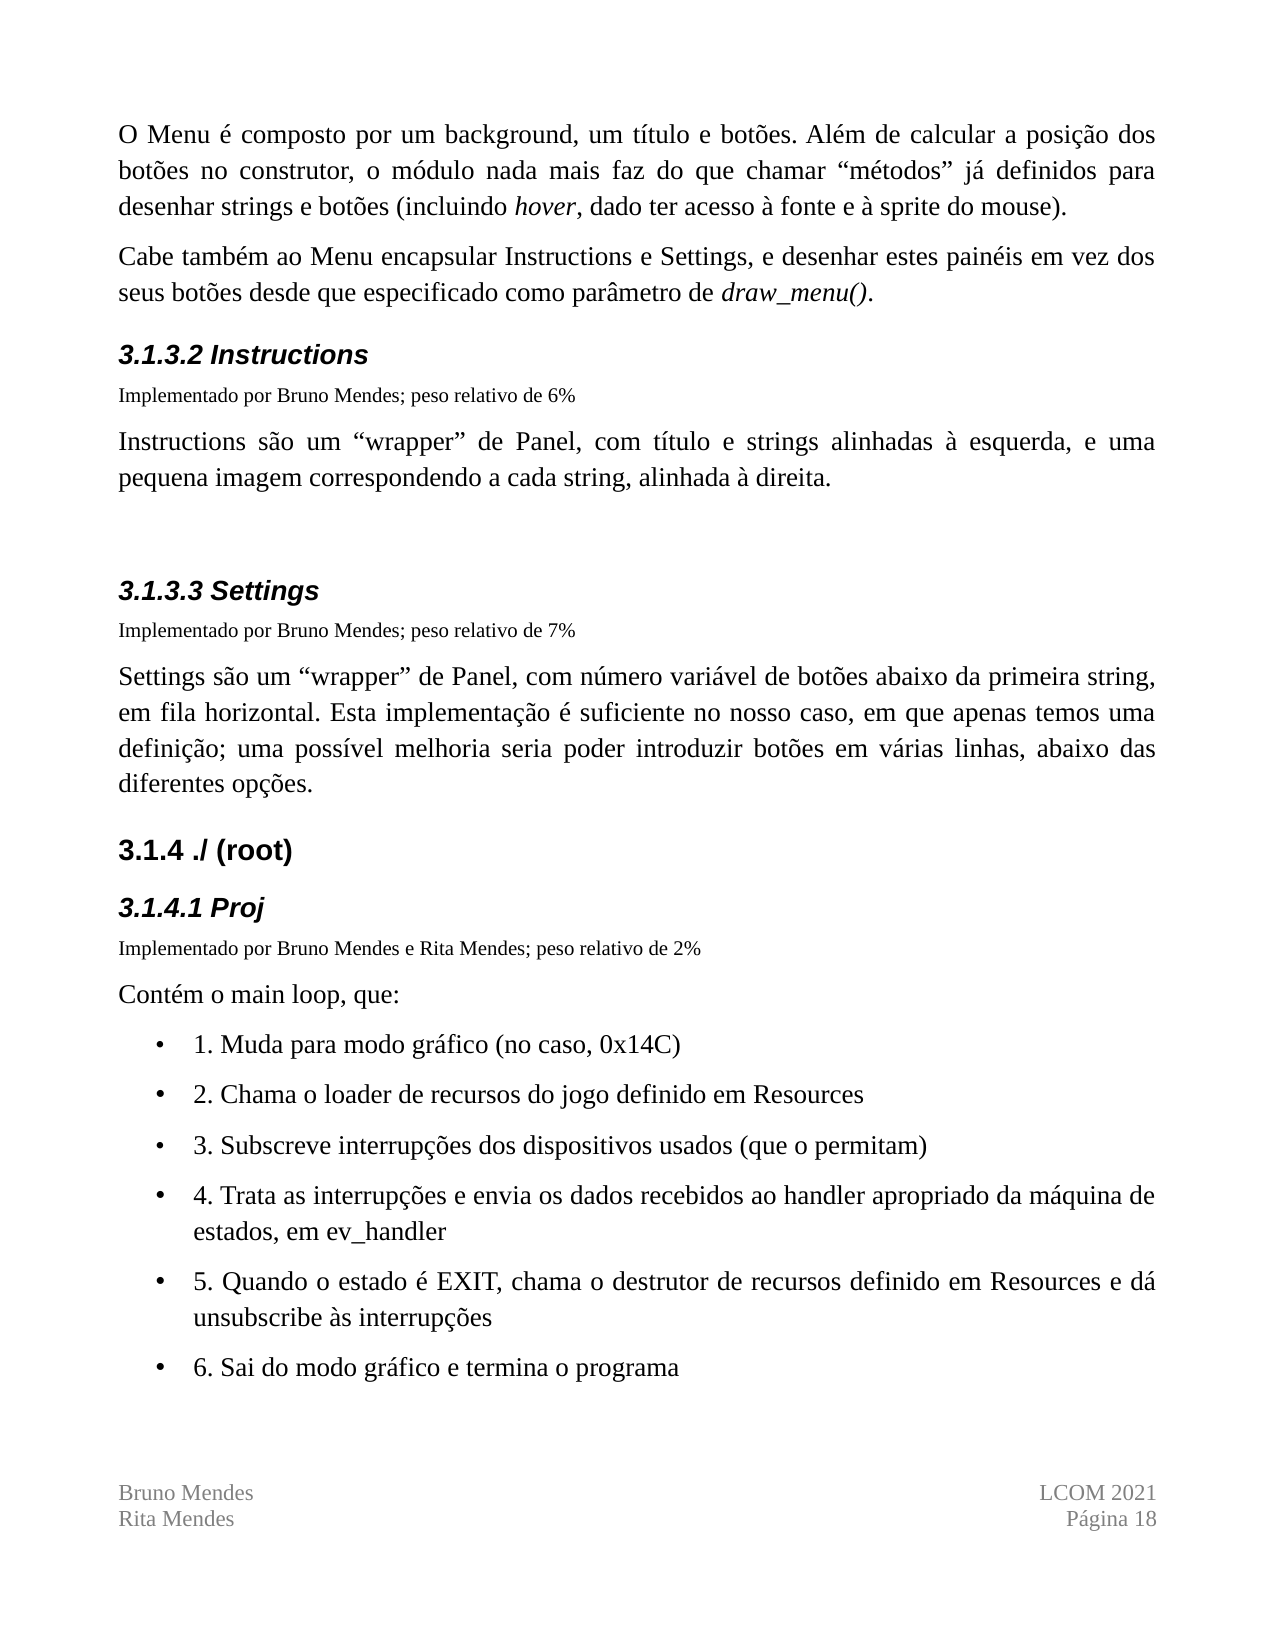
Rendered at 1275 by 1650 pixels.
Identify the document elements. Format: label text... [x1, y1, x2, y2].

text Implementado por Bruno Mendes e Rita Mendes; peso relativo de 2% [118, 936, 1157, 960]
list 5. Quando o estado é EXIT, chama o destrutor de recursos definido em Resources e dá unsubscribe às interrupções [156, 1265, 1157, 1332]
text Instructions são um “wrapper” de Panel, com título e strings alinhadas à esquerda, e uma pequena imagem correspondendo a cada string, alinhada à direita. [118, 425, 1157, 492]
list 1. Muda para modo gráfico (no caso, 0x14C) [156, 1028, 1157, 1059]
list 2. Chama o loader de recursos do jogo definido em Resources [156, 1078, 1157, 1110]
subtitle 3.1.4.1 Proj [118, 891, 1157, 923]
list 3. Subscreve interrupções dos dispositivos usados (que o permitam) [156, 1129, 1157, 1160]
list 6. Sai do modo gráfico e termina o programa [156, 1352, 1157, 1383]
text Contém o main loop, que: [118, 978, 1157, 1009]
text O Menu é composto por um background, um título e botões. Além de calcular a posição dos botões no construtor, o módulo nada mais faz do que chamar “métodos” já definidos para desenhar strings e botões (incluindo hover, dado ter acesso à fonte e à sprite do mouse). [118, 118, 1157, 221]
list 4. Trata as interrupções e envia os dados recebidos ao handler apropriado da máquina de estados, em ev_handler [156, 1179, 1157, 1246]
text Settings são um “wrapper” de Panel, com número variável de botões abaixo da primeira string, em fila horizontal. Esta implementação é suficiente no nosso caso, em que apenas temos uma definição; uma possível melhoria seria poder introduzir botões em várias linhas, abaixo das diferentes opções. [118, 660, 1157, 799]
subtitle 3.1.4 ./ (root) [118, 832, 1157, 866]
text Implementado por Bruno Mendes; peso relativo de 6% [118, 383, 1157, 407]
text Implementado por Bruno Mendes; peso relativo de 7% [118, 618, 1157, 642]
text Cabe também ao Menu encapsular Instructions e Settings, e desenhar estes painéis em vez dos seus botões desde que especificado como parâmetro de draw_menu(). [118, 240, 1157, 307]
subtitle 3.1.3.3 Settings [118, 574, 1157, 606]
subtitle 3.1.3.2 Instructions [118, 338, 1157, 370]
